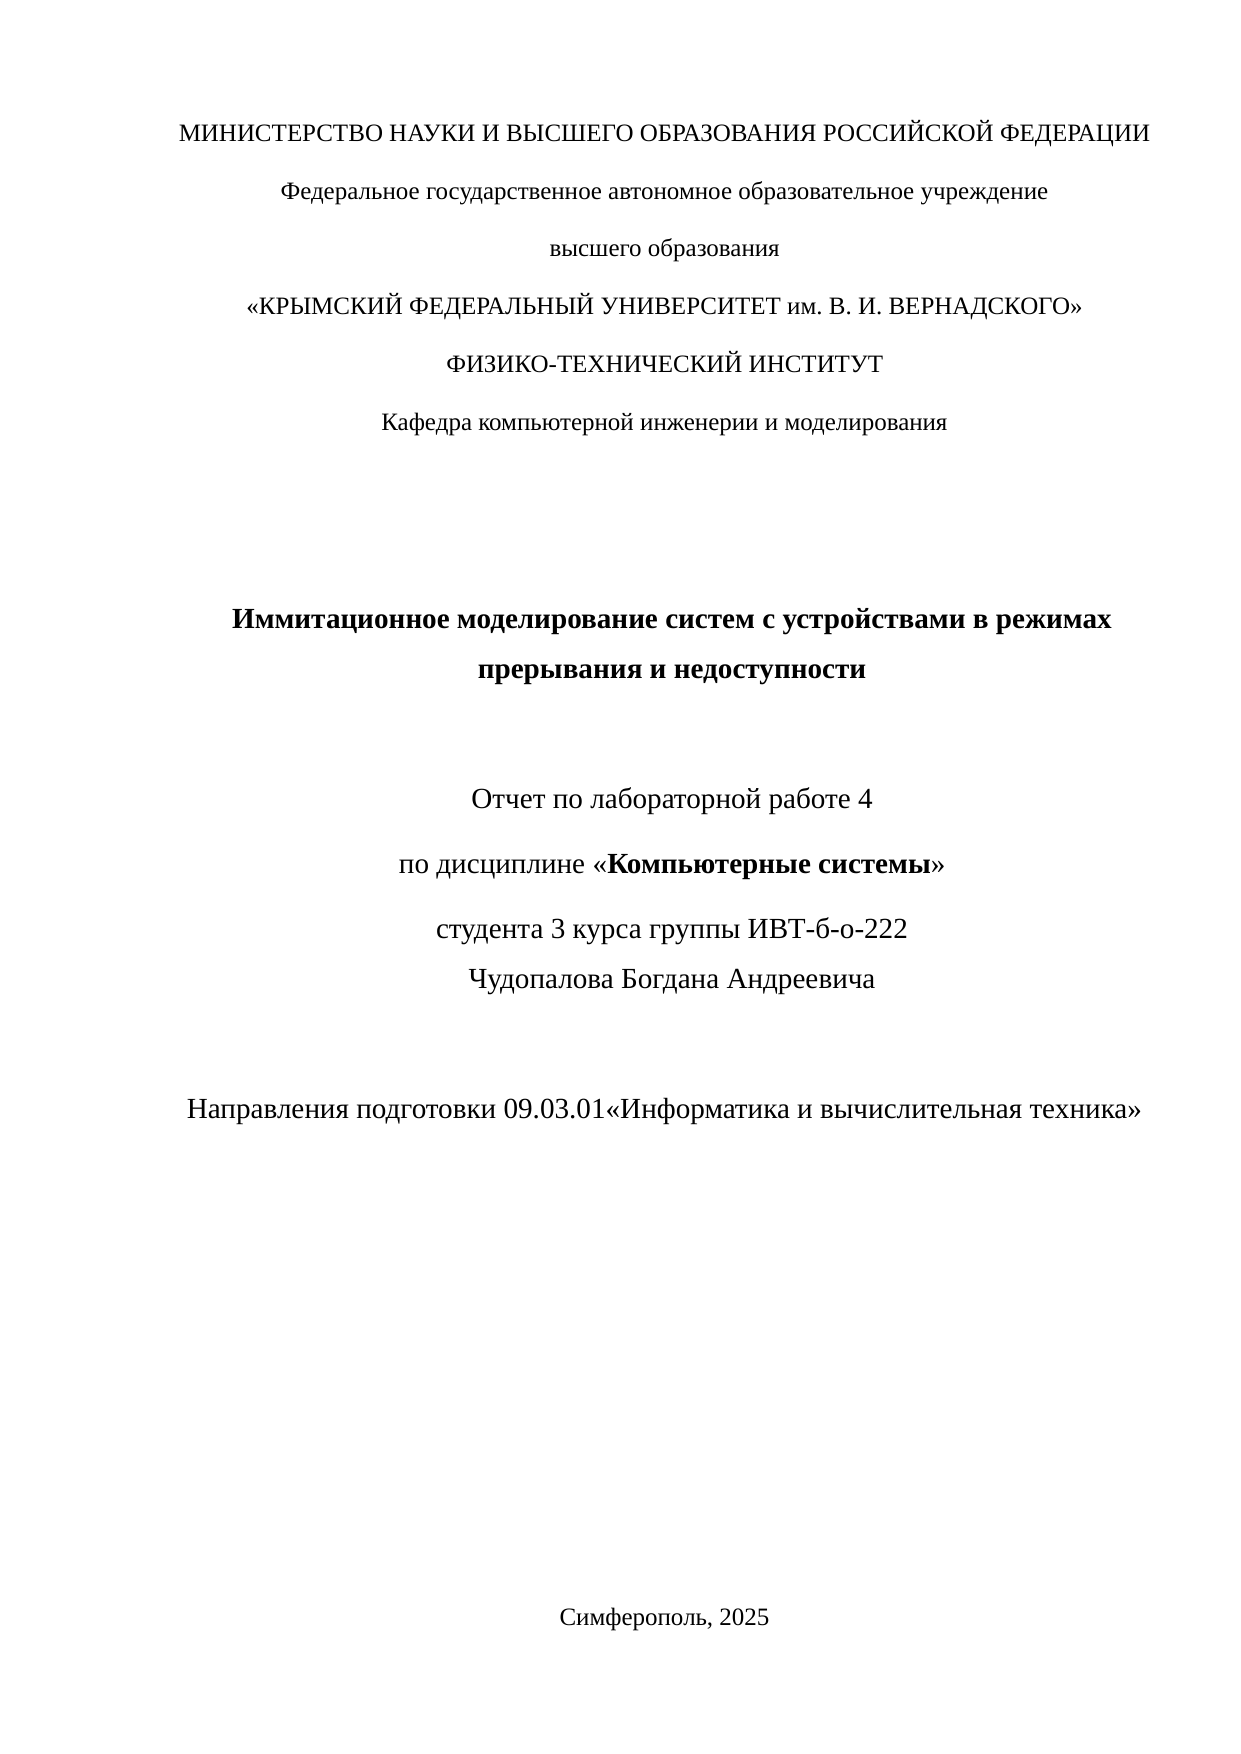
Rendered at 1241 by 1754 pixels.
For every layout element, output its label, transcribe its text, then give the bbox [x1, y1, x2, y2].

text Федеральное государственное автономное образовательное учреждение [162, 176, 1167, 204]
text студента 3 курса группы ИВТ-б-о-222 Чудопалова Богдана Андреевича [177, 911, 1167, 995]
text по дисциплине «Компьютерные системы» [177, 846, 1167, 880]
text Иммитационное моделирование систем с устройствами в режимах прерывания и недоступности [177, 601, 1167, 685]
text «КРЫМСКИЙ ФЕДЕРАЛЬНЫЙ УНИВЕРСИТЕТ им. В. И. ВЕРНАДСКОГО» [162, 291, 1167, 320]
text ФИЗИКО-ТЕХНИЧЕСКИЙ ИНСТИТУТ [162, 349, 1167, 378]
text МИНИСТЕРСТВО НАУКИ И ВЫСШЕГО ОБРАЗОВАНИЯ РОССИЙСКОЙ ФЕДЕРАЦИИ [162, 118, 1167, 147]
text Кафедра компьютерной инженерии и моделирования [162, 407, 1167, 435]
text Симферополь, 2025 [177, 1602, 1152, 1631]
text Направления подготовки 09.03.01«Информатика и вычислительная техника» [177, 1091, 1152, 1175]
text Отчет по лабораторной работе 4 [177, 781, 1167, 815]
text высшего образования [162, 233, 1167, 262]
